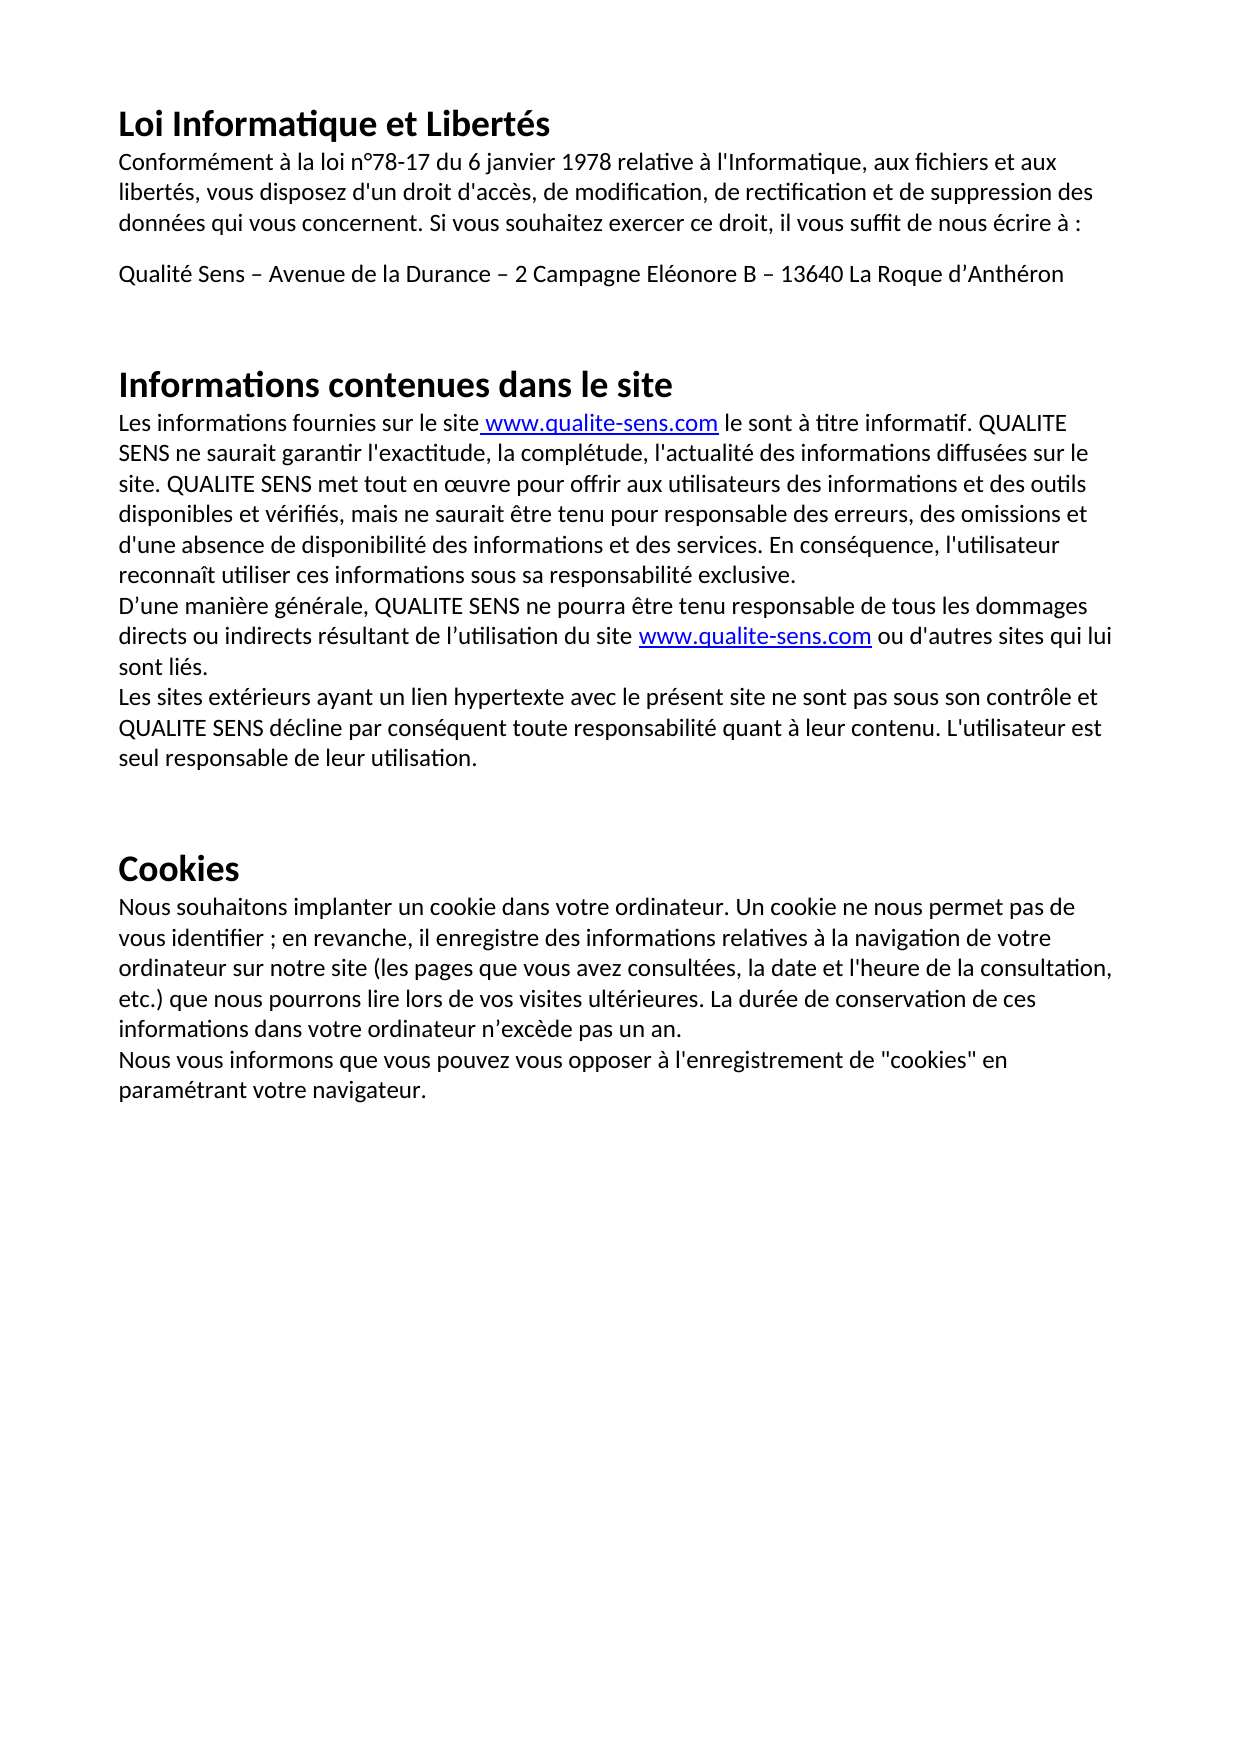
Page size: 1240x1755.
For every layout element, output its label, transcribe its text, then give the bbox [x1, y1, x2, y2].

text Loi Informatique et Libertés Conformément à la loi n°78-17 du 6 janvier 1978 relative à l'Informatique, aux fichiers et aux libertés, vous disposez d'un droit d'accès, de modification, de rectification et de suppression des données qui vous concernent. Si vous souhaitez exercer ce droit, il vous suffit de nous écrire à : [118, 100, 1119, 237]
text Informations contenues dans le site Les informations fournies sur le site www.qualite-sens.com le sont à titre informatif. QUALITE SENS ne saurait garantir l'exactitude, la complétude, l'actualité des informations diffusées sur le site. QUALITE SENS met tout en œuvre pour offrir aux utilisateurs des informations et des outils disponibles et vérifiés, mais ne saurait être tenu pour responsable des erreurs, des omissions et d'une absence de disponibilité des informations et des services. En conséquence, l'utilisateur reconnaît utiliser ces informations sous sa responsabilité exclusive. D’une manière générale, QUALITE SENS ne pourra être tenu responsable de tous les dommages directs ou indirects résultant de l’utilisation du site www.qualite-sens.com ou d'autres sites qui lui sont liés. Les sites extérieurs ayant un lien hypertexte avec le présent site ne sont pas sous son contrôle et QUALITE SENS décline par conséquent toute responsabilité quant à leur contenu. L'utilisateur est seul responsable de leur utilisation. [118, 361, 1119, 773]
text Qualité Sens – Avenue de la Durance – 2 Campagne Eléonore B – 13640 La Roque d’Anthéron [118, 258, 1119, 289]
text Cookies Nous souhaitons implanter un cookie dans votre ordinateur. Un cookie ne nous permet pas de vous identifier ; en revanche, il enregistre des informations relatives à la navigation de votre ordinateur sur notre site (les pages que vous avez consultées, la date et l'heure de la consultation, etc.) que nous pourrons lire lors de vos visites ultérieures. La durée de conservation de ces informations dans votre ordinateur n’excède pas un an. Nous vous informons que vous pouvez vous opposer à l'enregistrement de "cookies" en paramétrant votre navigateur. [118, 845, 1119, 1105]
